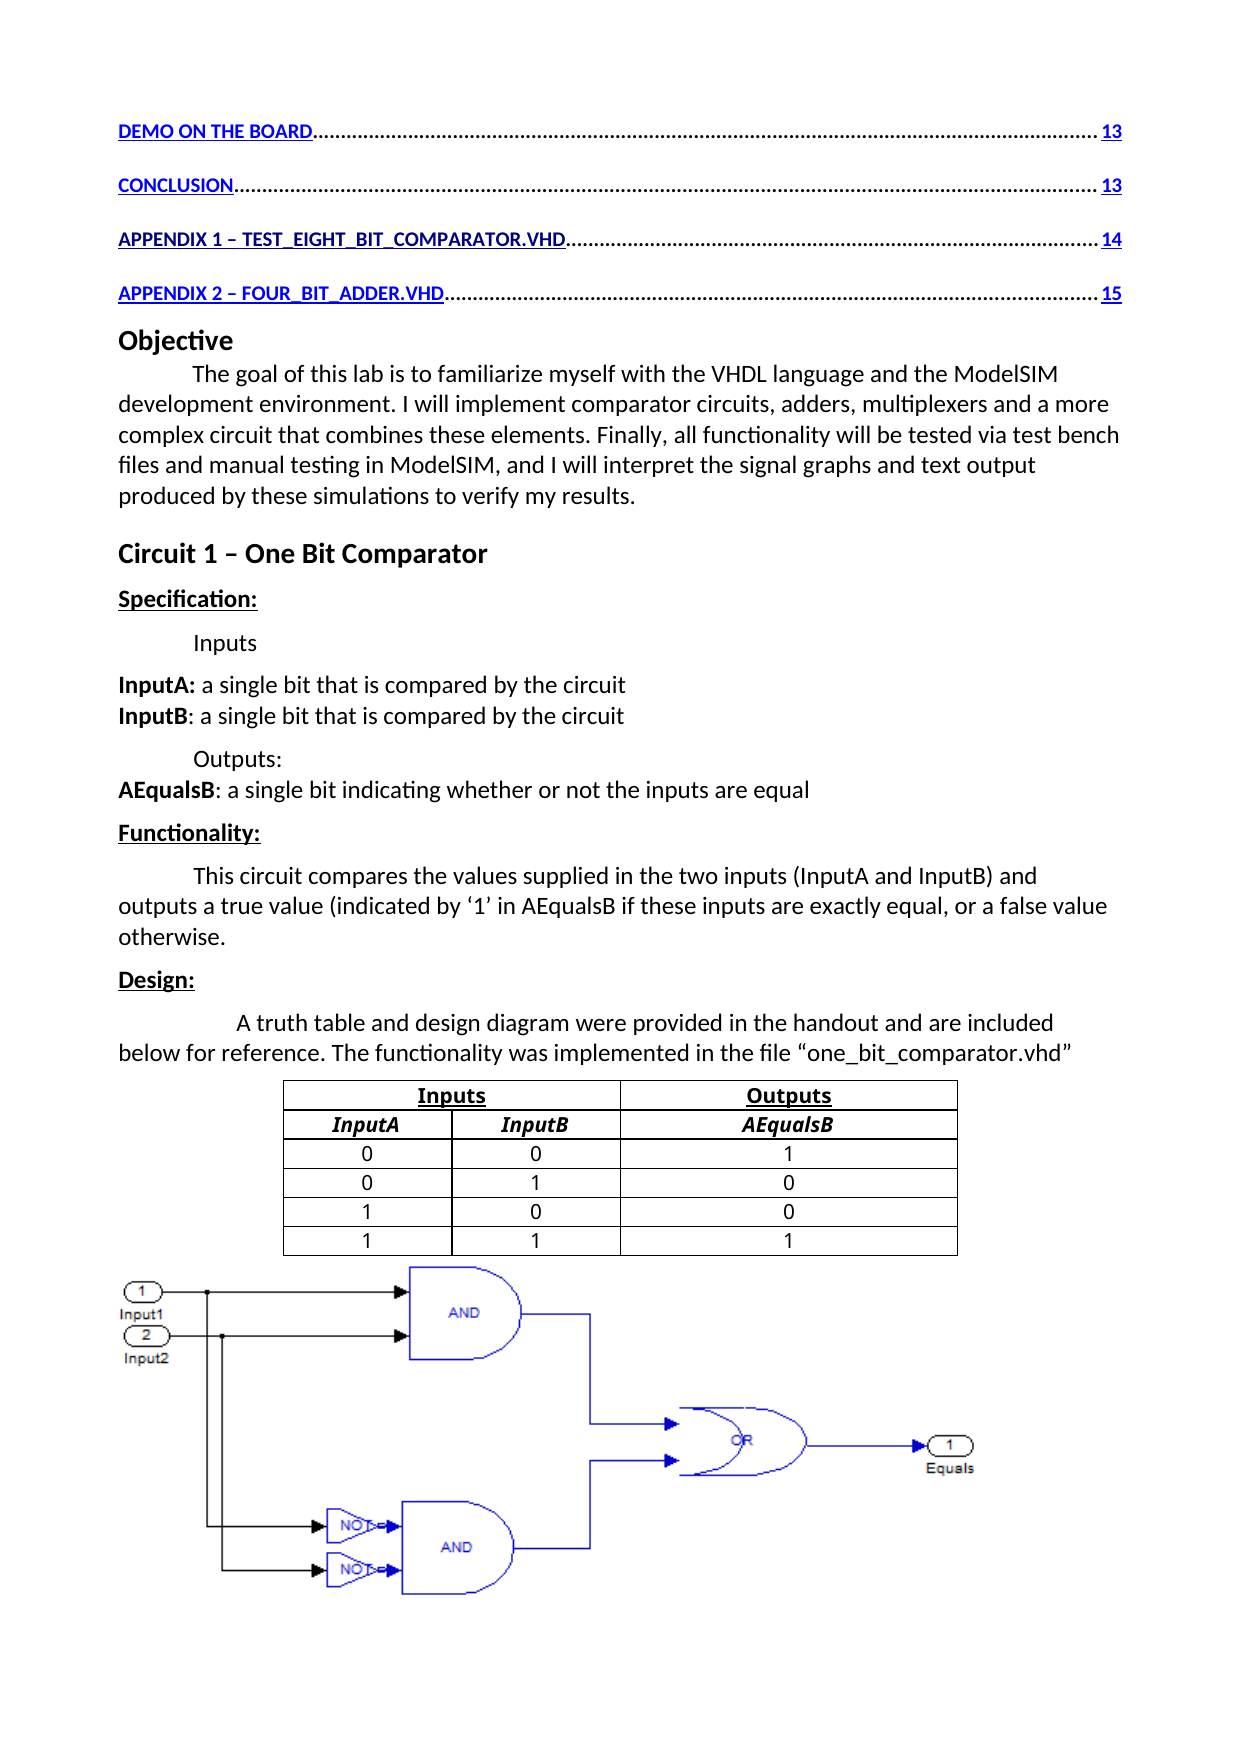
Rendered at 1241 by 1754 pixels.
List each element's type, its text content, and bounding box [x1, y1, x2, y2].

table_cell InputA [284, 1111, 451, 1138]
table_cell 0 [284, 1169, 451, 1197]
table_cell 1 [621, 1140, 957, 1168]
table_cell 1 [453, 1227, 620, 1255]
table_cell 1 [453, 1169, 620, 1197]
text Appendix 1 – test_eight_bit_comparator.vhd 14 [118, 226, 1122, 252]
text This circuit compares the values supplied in the two inputs (InputA and InputB) and outputs a true value (indicated by ‘1’ in AEqualsB if these inputs are exactly equal, or a false value otherwise. [118, 860, 1122, 951]
text InputA: a single bit that is compared by the circuit InputB: a single bit that is compared by the circuit [118, 670, 1122, 731]
text Specification: [118, 584, 1122, 614]
table_cell 1 [284, 1227, 451, 1255]
table_cell 0 [284, 1140, 451, 1168]
text Objective [118, 322, 1122, 358]
table_cell InputB [453, 1111, 620, 1138]
table_cell AEqualsB [621, 1111, 957, 1138]
table_cell 0 [621, 1169, 957, 1197]
table_cell 0 [621, 1198, 957, 1226]
table_header Outputs [621, 1081, 957, 1109]
text The goal of this lab is to familiarize myself with the VHDL language and the ModelSIM development environment. I will implement comparator circuits, adders, multiplexers and a more complex circuit that combines these elements. Finally, all functionality will be tested via test bench files and manual testing in ModelSIM, and I will interpret the signal graphs and text output produced by these simulations to verify my results. [118, 358, 1122, 511]
text Appendix 2 – four_bit_adder.vhd 15 [118, 281, 1122, 306]
text Circuit 1 – One Bit Comparator [118, 536, 1122, 571]
text Inputs [118, 627, 1122, 657]
text Outputs: AEqualsB: a single bit indicating whether or not the inputs are equal [118, 743, 1122, 804]
table_cell 1 [621, 1227, 957, 1255]
table_cell 0 [453, 1140, 620, 1168]
text Functionality: [118, 817, 1122, 847]
text Conclusion 13 [118, 172, 1122, 198]
table_header Inputs [284, 1081, 620, 1109]
text Demo on the Board 13 [118, 118, 1122, 143]
table_cell 0 [453, 1198, 620, 1226]
text A truth table and design diagram were provided in the handout and are included below for reference. The functionality was implemented in the file “one_bit_comparator.vhd” [118, 1007, 1122, 1068]
table_cell 1 [284, 1198, 451, 1226]
text Design: [118, 964, 1122, 994]
